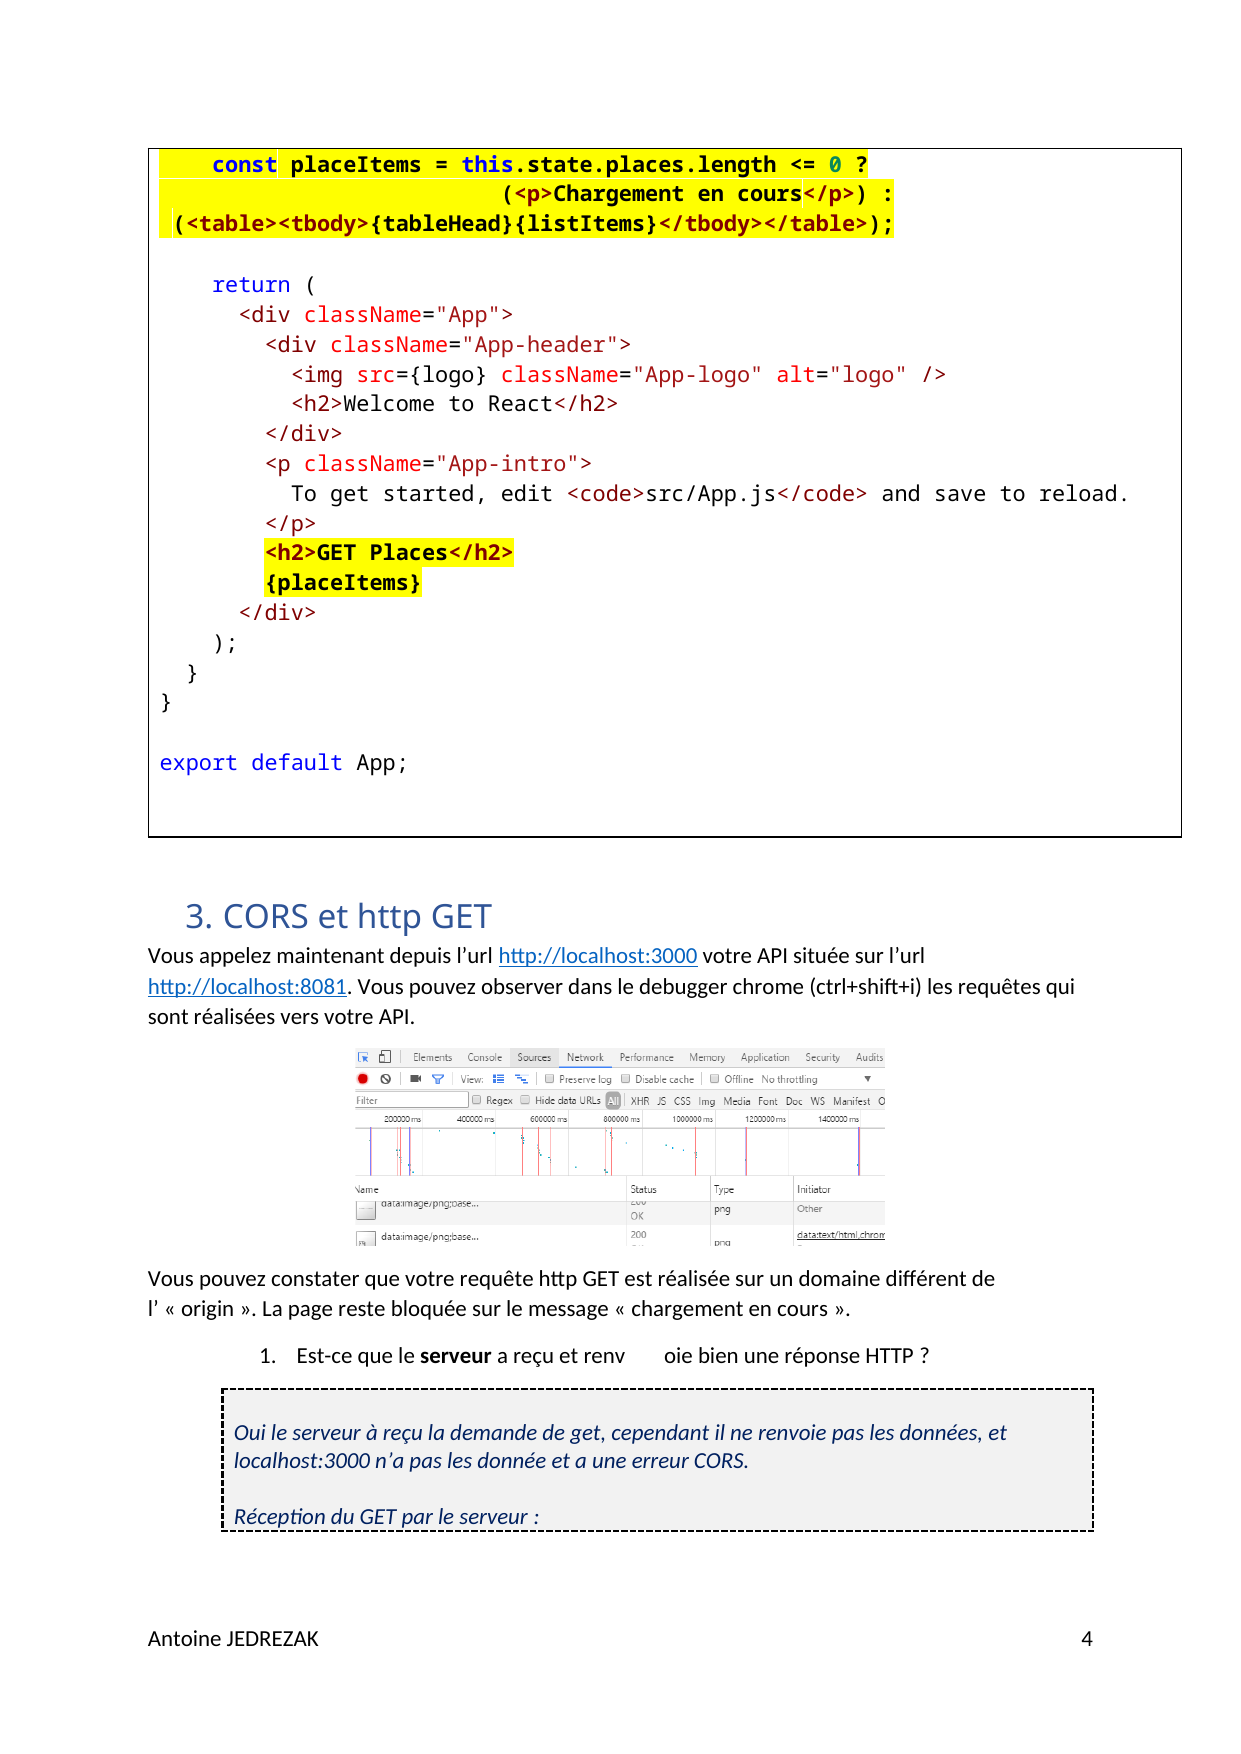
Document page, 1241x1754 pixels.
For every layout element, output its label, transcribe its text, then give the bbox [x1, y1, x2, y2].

text Vous appelez maintenant depuis l’url http://localhost:3000 votre API située sur l’url http://localhost:8081. Vous pouvez observer dans le debugger chrome (ctrl+shift+i) les requêtes qui sont réalisées vers votre API. [148, 942, 1093, 1030]
table_header import React, { Component } from 'react'; import logo from './logo.svg'; import './App.css'; class App extends Component { constructor(props) { super(props); this.state = { places : []} ; } componentDidMount() { const _self = this; fetch('http://localhost:8081/api/places', { method: 'GET', headers: {} }).then(function(response){ if (response.status >= 200 && response.status < 300) { return response.json(); } else { var error = new Error(response.statusText) error.response = response; throw error; } }).then(function(data){ _self.setState({ places: data.places }); }).catch(function(error){ console.log(error); }); } render() { const listItems = this.state.places.map((place) => <tr key={place.id.toString()}> <td>{place.id}</td> <td>{place.name}</td> <td>{place.author}</td> <td>{place.review}</td> <td>{place.image? (<img src={place.image.url} />): 'No image' }</td> </tr> ); const tableHead = (<tr> <td>id</td> <th>Name</th> <th>Author</th> <th>Review</th> <th>Image</th> </tr>); const placeItems = this.state.places.length <= 0 ? (<p>Chargement en cours</p>) : (<table><tbody>{tableHead}{listItems}</tbody></table>); return ( <div className="App"> <div className="App-header"> <img src={logo} className="App-logo" alt="logo" /> <h2>Welcome to React</h2> </div> <p className="App-intro"> To get started, edit <code>src/App.js</code> and save to reload. </p> <h2>GET Places</h2> {placeItems} </div> ); } } export default App; [149, 149, 1181, 836]
subtitle CORS et http GET [185, 893, 1093, 938]
list Est-ce que le serveur a reçu et renv oie bien une réponse HTTP ? [259, 1341, 1093, 1369]
text Vous pouvez constater que votre requête http GET est réalisée sur un domaine différent de l’ « origin ». La page reste bloquée sur le message « chargement en cours ». [148, 1264, 1093, 1322]
table_header Oui le serveur à reçu la demande de get, cependant il ne renvoie pas les données, et localhost:3000 n’a pas les donnée et a une erreur CORS. Réception du GET par le serveur : [223, 1388, 1093, 1530]
picture [355, 1048, 885, 1246]
